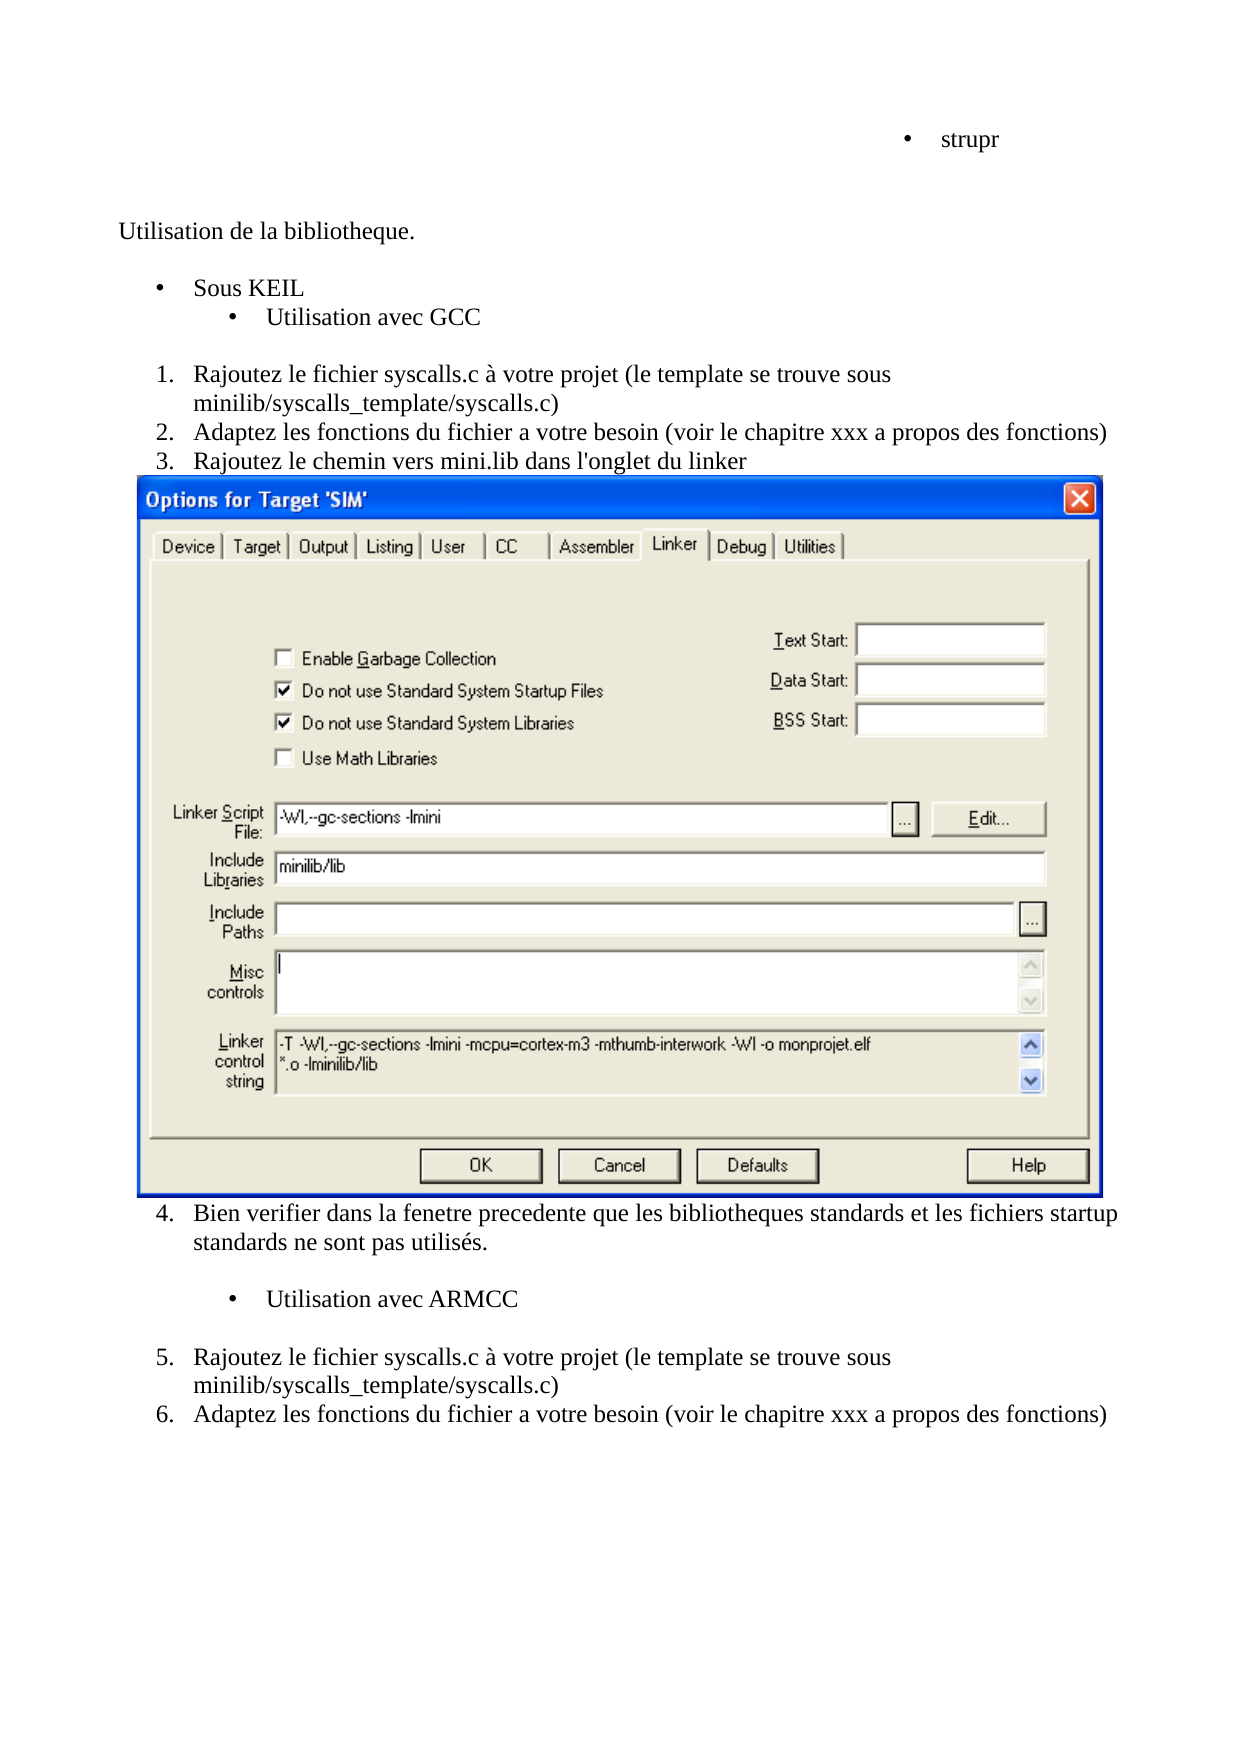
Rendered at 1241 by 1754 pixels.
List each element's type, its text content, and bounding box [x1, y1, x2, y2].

list Bien verifier dans la fenetre precedente que les bibliotheques standards et les fichiers startup standards ne sont pas utilisés. [156, 474, 1122, 1255]
text Utilisation de la bibliotheque. [118, 216, 1122, 244]
table_cell [453, 118, 787, 158]
list Rajoutez le fichier syscalls.c à votre projet (le template se trouve sous minilib/syscalls_template/syscalls.c) [156, 359, 1122, 417]
list Adaptez les fonctions du fichier a votre besoin (voir le chapitre xxx a propos des fonctions) [156, 1399, 1122, 1428]
list Rajoutez le chemin vers mini.lib dans l'onglet du linker [156, 446, 1122, 474]
list Adaptez les fonctions du fichier a votre besoin (voir le chapitre xxx a propos des fonctions) [156, 417, 1122, 446]
picture [136, 475, 1104, 1198]
list Utilisation avec ARMCC [228, 1284, 1122, 1313]
table_cell STRING (fin) strlcpy strlen strlwr strncat strncmp strncpy strnlen strrchr strsep strspn strstr strupr [787, 118, 1122, 158]
table_cell [118, 118, 453, 158]
list Sous KEIL [156, 273, 1122, 302]
list Rajoutez le fichier syscalls.c à votre projet (le template se trouve sous minilib/syscalls_template/syscalls.c) [156, 1342, 1122, 1399]
list Utilisation avec GCC [228, 302, 1122, 331]
